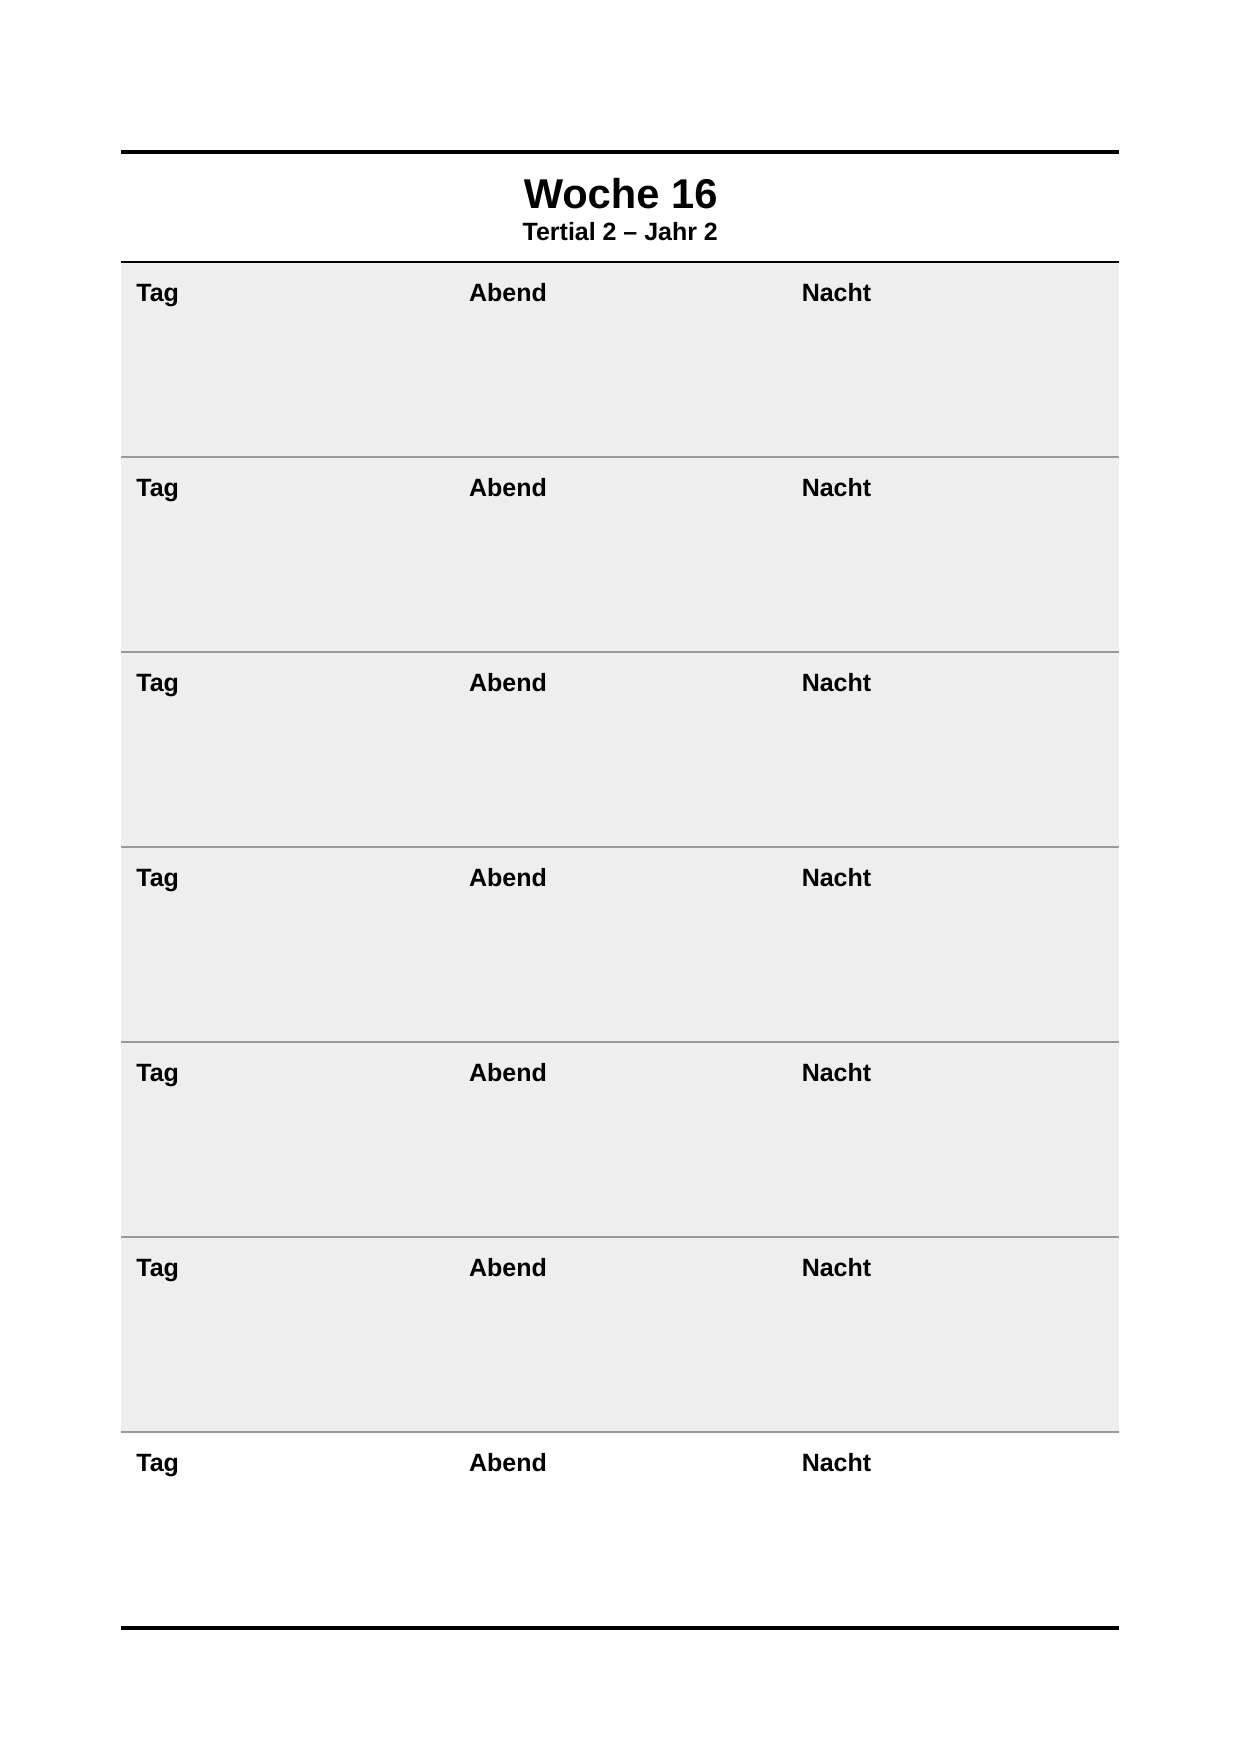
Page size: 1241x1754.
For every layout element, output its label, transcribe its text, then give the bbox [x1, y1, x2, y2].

table_cell Tag [121, 263, 454, 456]
table_cell Tag [121, 1238, 454, 1431]
table_cell Nacht [787, 458, 1119, 651]
table_cell Abend [454, 263, 787, 456]
table_cell Abend [454, 1043, 787, 1236]
table_cell Nacht [787, 848, 1119, 1041]
table_cell Tag [121, 653, 454, 846]
table_cell Abend [454, 848, 787, 1041]
table_cell Tag [121, 1433, 454, 1626]
table_header Woche 16 Tertial 2 – Jahr 2 [121, 154, 1119, 261]
table_cell Nacht [787, 1238, 1119, 1431]
table_cell Tag [121, 458, 454, 651]
table_cell Nacht [787, 1433, 1119, 1626]
table_cell Abend [454, 458, 787, 651]
table_cell Nacht [787, 653, 1119, 846]
table_cell Abend [454, 1433, 787, 1626]
table_cell Nacht [787, 1043, 1119, 1236]
table_cell Tag [121, 1043, 454, 1236]
table_cell Nacht [787, 263, 1119, 456]
table_cell Tag [121, 848, 454, 1041]
table_cell Abend [454, 1238, 787, 1431]
table_cell Abend [454, 653, 787, 846]
